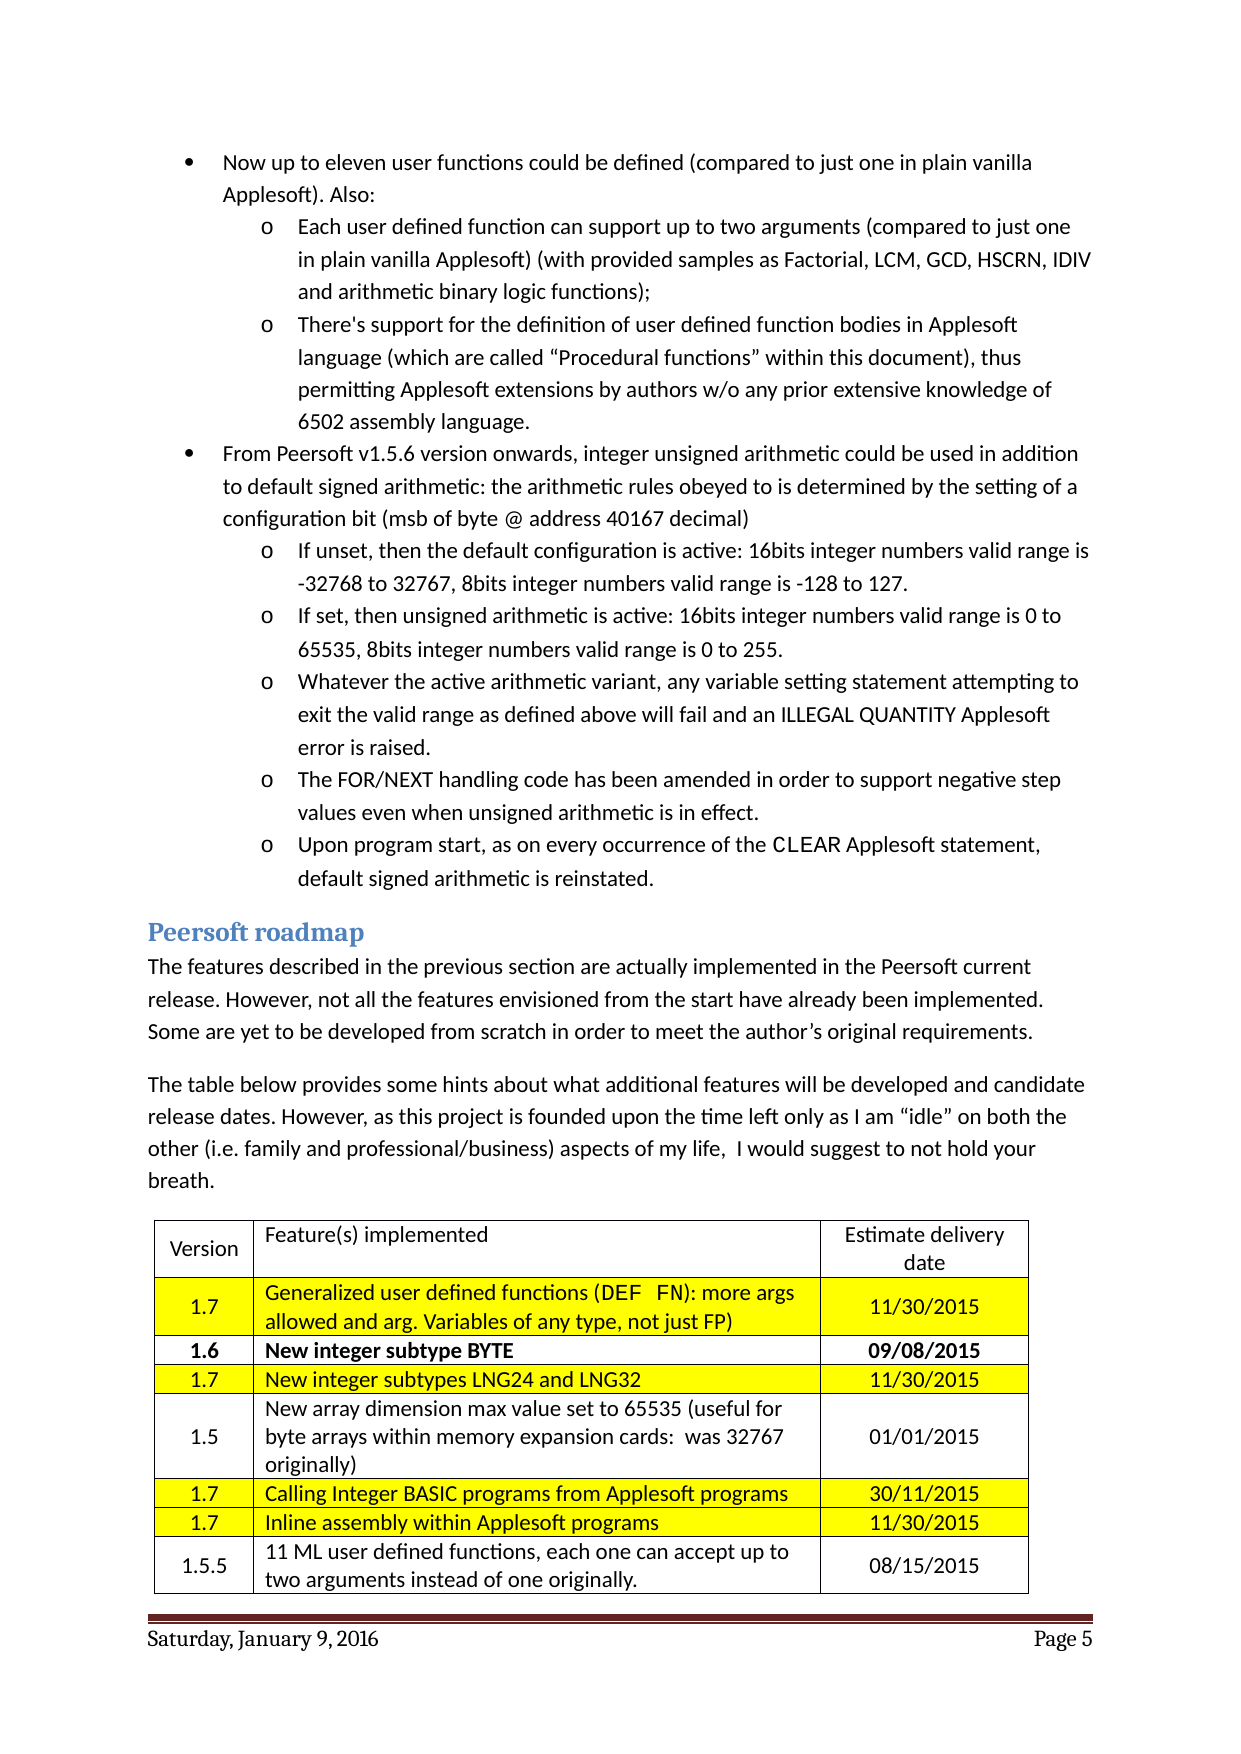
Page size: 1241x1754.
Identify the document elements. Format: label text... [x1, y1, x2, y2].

table_cell 1.7 [155, 1365, 253, 1393]
table_cell 1.7 [155, 1278, 253, 1335]
table_cell 15/08/2015 [821, 1537, 1028, 1593]
list The FOR/NEXT handling code has been amended in order to support negative step values even when unsigned arithmetic is in effect. [260, 765, 1093, 826]
list If set, then unsigned arithmetic is active: 16bits integer numbers valid range is 0 to 65535, 8bits integer numbers valid range is 0 to 255. [260, 602, 1093, 663]
table_cell 30/11/2015 [821, 1278, 1028, 1335]
table_header Feature(s) implemented [254, 1221, 820, 1277]
table_cell 1.7 [155, 1479, 253, 1507]
table_cell Calling Integer BASIC programs from Applesoft programs [254, 1479, 820, 1507]
list Each user defined function can support up to two arguments (compared to just one in plain vanilla Applesoft) (with provided samples as Factorial, LCM, GCD, HSCRN, IDIV and arithmetic binary logic functions); [260, 212, 1093, 306]
table_cell 1.5 [155, 1394, 253, 1478]
list Whatever the active arithmetic variant, any variable setting statement attempting to exit the valid range as defined above will fail and an ILLEGAL QUANTITY Applesoft error is raised. [260, 667, 1093, 761]
table_cell 1.5.5 [155, 1537, 253, 1593]
table_cell 30/11/2015 [821, 1479, 1028, 1507]
text The features described in the previous section are actually implemented in the Peersoft current release. However, not all the features envisioned from the start have already been implemented. Some are yet to be developed from scratch in order to meet the author’s original requirements. [148, 952, 1093, 1045]
list Now up to eleven user functions could be defined (compared to just one in plain vanilla Applesoft). Also: [185, 148, 1093, 208]
table_header Version [155, 1221, 253, 1277]
table_cell 30/11/2015 [821, 1508, 1028, 1536]
list Upon program start, as on every occurrence of the CLEAR Applesoft statement, default signed arithmetic is reinstated. [260, 830, 1093, 892]
table_cell Inline assembly within Applesoft programs [254, 1508, 820, 1536]
table_cell 1.7 [155, 1508, 253, 1536]
table_cell Generalized user defined functions (DEF FN): more args allowed and arg. Variables of any type, not just FP) [254, 1278, 820, 1335]
table_cell 01/01/2015 [821, 1394, 1028, 1478]
table_cell 11 ML user defined functions, each one can accept up to two arguments instead of one originally. [254, 1537, 820, 1593]
table_cell 1.6 [155, 1336, 253, 1364]
table_cell 08/09/2015 [821, 1336, 1028, 1364]
table_cell New integer subtypes LNG24 and LNG32 [254, 1365, 820, 1393]
table_cell New integer subtype BYTE [254, 1336, 820, 1364]
list There's support for the definition of user defined function bodies in Applesoft language (which are called “Procedural functions” within this document), thus permitting Applesoft extensions by authors w/o any prior extensive knowledge of 6502 assembly language. [260, 310, 1093, 435]
table_cell 30/11/2015 [821, 1365, 1028, 1393]
subtitle Peersoft roadmap [148, 917, 1093, 948]
list If unset, then the default configuration is active: 16bits integer numbers valid range is -32768 to 32767, 8bits integer numbers valid range is -128 to 127. [260, 536, 1093, 597]
text The table below provides some hints about what additional features will be developed and candidate release dates. However, as this project is founded upon the time left only as I am “idle” on both the other (i.e. family and professional/business) aspects of my life, I would suggest to not hold your breath. [148, 1070, 1093, 1194]
list From Peersoft v1.5.6 version onwards, integer unsigned arithmetic could be used in addition to default signed arithmetic: the arithmetic rules obeyed to is determined by the setting of a configuration bit (msb of byte @ address 40167 decimal) [185, 439, 1093, 532]
table_cell New array dimension max value set to 65535 (useful for byte arrays within memory expansion cards: was 32767 originally) [254, 1394, 820, 1478]
table_header Estimate delivery date [821, 1221, 1028, 1277]
